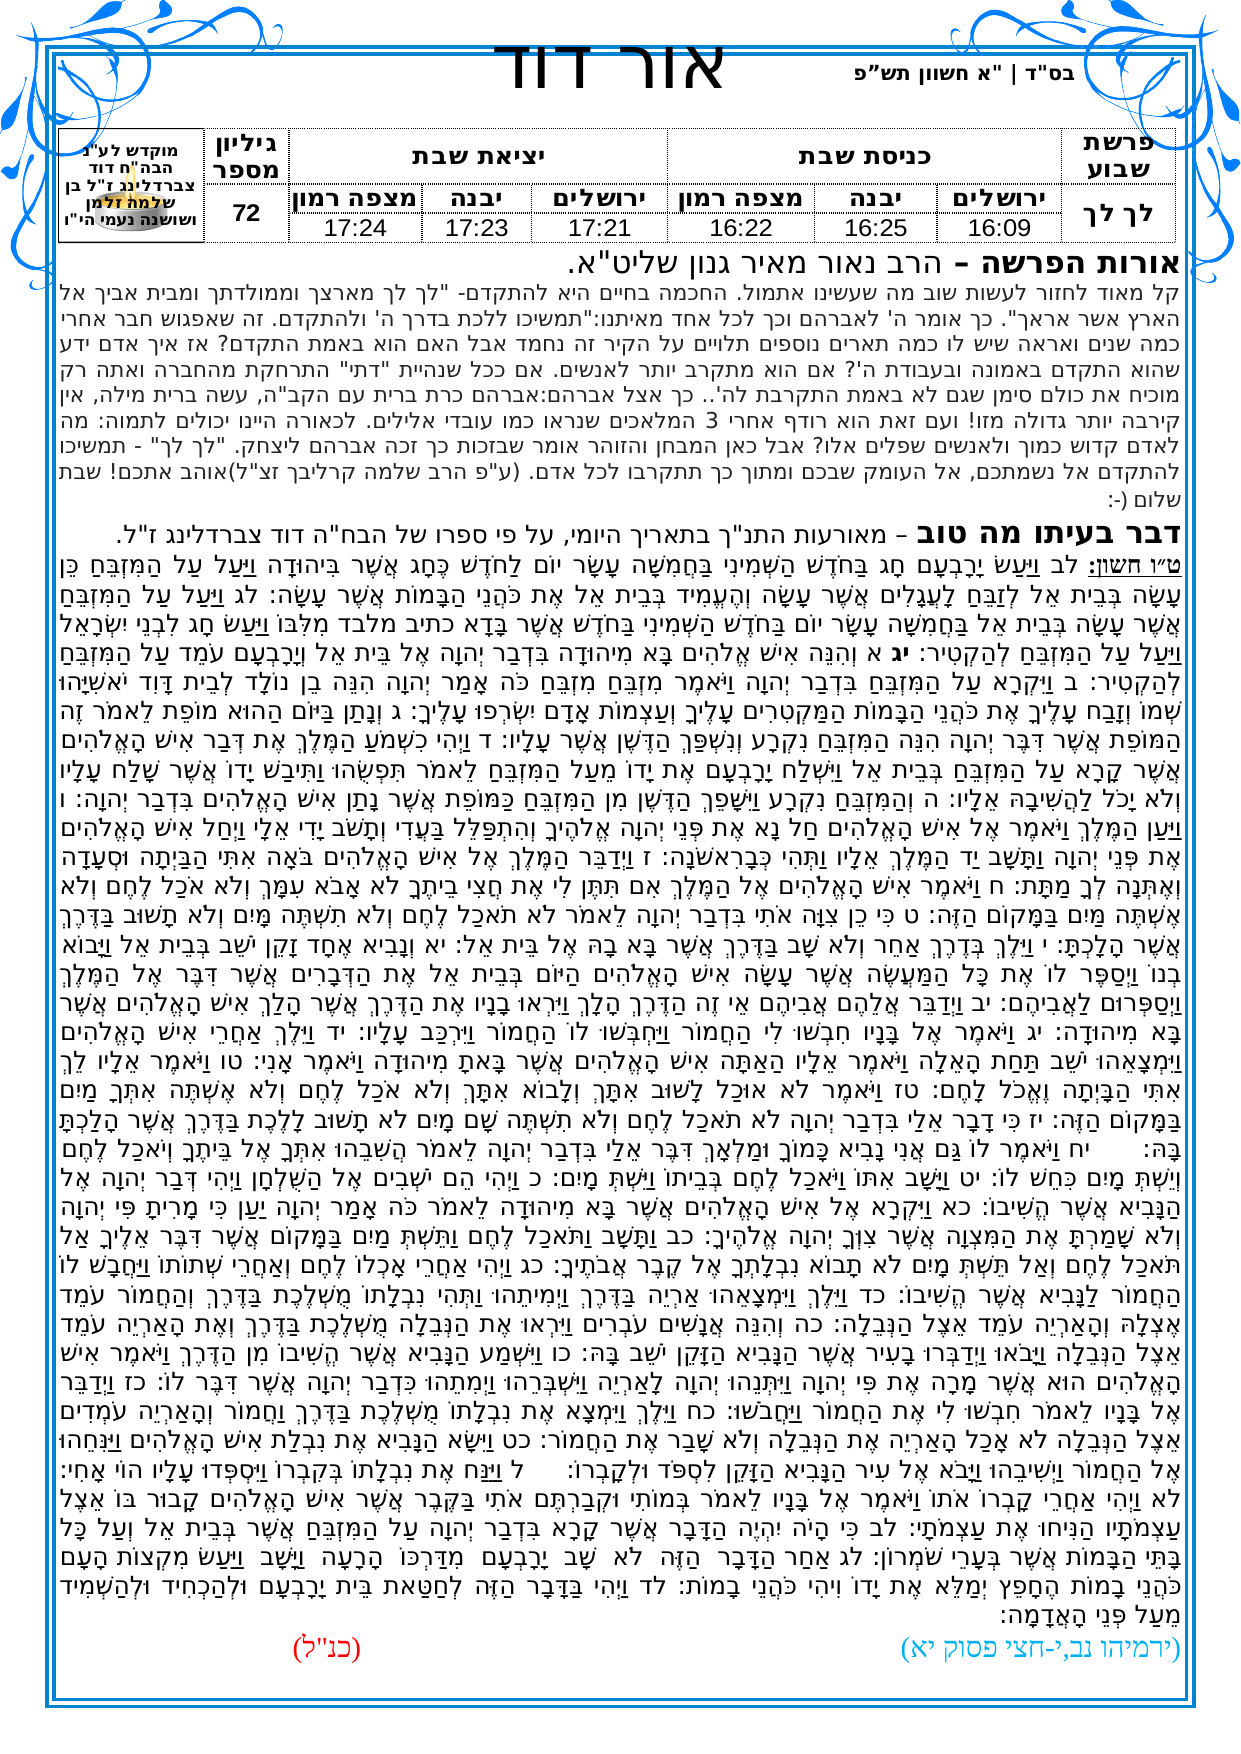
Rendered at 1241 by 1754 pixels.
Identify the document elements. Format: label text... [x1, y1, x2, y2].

text אורות הפרשה – הרב נאור מאיר גנון שליט"א. [283, 119, 950, 280]
picture [950, 0, 1241, 283]
list (ירמיהו נב,י-חצי פסוק יא) (כנ"ל) [59, 1630, 1182, 1663]
picture [56, 56, 283, 290]
picture [0, 0, 283, 290]
text דבר בעיתו מה טוב – מאורעות התנ"ך בתאריך היומי, על פי ספרו של הבח"ה דוד צברדלינג ז"ל. [59, 514, 1182, 551]
text קל מאוד לחזור לעשות שוב מה שעשינו אתמול. החכמה בחיים היא להתקדם- "לך לך מארצך וממולדתך ומבית אביך אל הארץ אשר אראך". כך אומר ה' לאברהם וכך לכל אחד מאיתנו:"תמשיכו ללכת בדרך ה' ולהתקדם. זה שאפגוש חבר אחרי כמה שנים ואראה שיש לו כמה תארים נוספים תלויים על הקיר זה נחמד אבל האם הוא באמת התקדם? אז איך אדם ידע שהוא התקדם באמונה ובעבודת ה'? אם הוא מתקרב יותר לאנשים. אם ככל שנהיית "דתי" התרחקת מהחברה ואתה רק מוכיח את כולם סימן שגם לא באמת התקרבת לה'.. כך אצל אברהם:אברהם כרת ברית עם הקב"ה, עשה ברית מילה, אין קירבה יותר גדולה מזו! ועם זאת הוא רודף אחרי 3 המלאכים שנראו כמו עובדי אלילים. לכאורה היינו יכולים לתמוה: מה לאדם קדוש כמוך ולאנשים שפלים אלו? אבל כאן המבחן והזוהר אומר שבזכות כך זכה אברהם ליצחק. "לך לך" - תמשיכו להתקדם אל נשמתכם, אל העומק שבכם ומתוך כך תתקרבו לכל אדם. (ע"פ הרב שלמה קרליבך זצ"ל)אוהב אתכם! שבת שלום‎:-) ‎ [59, 280, 1182, 514]
picture [49, 49, 283, 290]
list ט״ו חשון: לב וַיַּעַשׂ יָרָבְעָם חָג בַּחֹדֶשׁ הַשְּׁמִינִי בַּחֲמִשָּׁה עָשָׂר יוֹם לַחֹדֶשׁ כֶּחָג אֲשֶׁר בִּיהוּדָה וַיַּעַל עַל הַמִּזְבֵּחַ כֵּן עָשָׂה בְּבֵית אֵל לְזַבֵּחַ לָעֲגָלִים אֲשֶׁר עָשָׂה וְהֶעֱמִיד בְּבֵית אֵל אֶת כֹּהֲנֵי הַבָּמוֹת אֲשֶׁר עָשָׂה: לג וַיַּעַל עַל הַמִּזְבֵּחַ אֲשֶׁר עָשָׂה בְּבֵית אֵל בַּחֲמִשָּׁה עָשָׂר יוֹם בַּחֹדֶשׁ הַשְּׁמִינִי בַּחֹדֶשׁ אֲשֶׁר בָּדָא כתיב מלבד מִלִּבּוֹ וַיַּעַשׂ חָג לִבְנֵי יִשְׂרָאֵל וַיַּעַל עַל הַמִּזְבֵּחַ לְהַקְטִיר: יג א וְהִנֵּה אִישׁ אֱלֹהִים בָּא מִיהוּדָה בִּדְבַר יְהוָה אֶל בֵּית אֵל וְיָרָבְעָם עֹמֵד עַל הַמִּזְבֵּחַ לְהַקְטִיר: ב וַיִּקְרָא עַל הַמִּזְבֵּחַ בִּדְבַר יְהוָה וַיֹּאמֶר מִזְבֵּחַ מִזְבֵּחַ כֹּה אָמַר יְהוָה הִנֵּה בֵן נוֹלָד לְבֵית דָּוִד יֹאשִׁיָּהוּ שְׁמוֹ וְזָבַח עָלֶיךָ אֶת כֹּהֲנֵי הַבָּמוֹת הַמַּקְטִרִים עָלֶיךָ וְעַצְמוֹת אָדָם יִשְׂרְפוּ עָלֶיךָ: ג וְנָתַן בַּיּוֹם הַהוּא מוֹפֵת לֵאמֹר זֶה הַמּוֹפֵת אֲשֶׁר דִּבֶּר יְהוָה הִנֵּה הַמִּזְבֵּחַ נִקְרָע וְנִשְׁפַּךְ הַדֶּשֶׁן אֲשֶׁר עָלָיו: ד וַיְהִי כִשְׁמֹעַ הַמֶּלֶךְ אֶת דְּבַר אִישׁ הָאֱלֹהִים אֲשֶׁר קָרָא עַל הַמִּזְבֵּחַ בְּבֵית אֵל וַיִּשְׁלַח יָרָבְעָם אֶת יָדוֹ מֵעַל הַמִּזְבֵּחַ לֵאמֹר תִּפְשֻׂהוּ וַתִּיבַשׁ יָדוֹ אֲשֶׁר שָׁלַח עָלָיו וְלֹא יָכֹל לַהֲשִׁיבָהּ אֵלָיו: ה וְהַמִּזְבֵּחַ נִקְרָע וַיִּשָּׁפֵךְ הַדֶּשֶׁן מִן הַמִּזְבֵּחַ כַּמּוֹפֵת אֲשֶׁר נָתַן אִישׁ הָאֱלֹהִים בִּדְבַר יְהוָה: ו וַיַּעַן הַמֶּלֶךְ וַיֹּאמֶר אֶל אִישׁ הָאֱלֹהִים חַל נָא אֶת פְּנֵי יְהוָה אֱלֹהֶיךָ וְהִתְפַּלֵּל בַּעֲדִי וְתָשֹׁב יָדִי אֵלָי וַיְחַל אִישׁ הָאֱלֹהִים אֶת פְּנֵי יְהוָה וַתָּשָׁב יַד הַמֶּלֶךְ אֵלָיו וַתְּהִי כְּבָרִאשֹׁנָה: ז וַיְדַבֵּר הַמֶּלֶךְ אֶל אִישׁ הָאֱלֹהִים בֹּאָה אִתִּי הַבַּיְתָה וּסְעָדָה וְאֶתְּנָה לְךָ מַתָּת: ח וַיֹּאמֶר אִישׁ הָאֱלֹהִים אֶל הַמֶּלֶךְ אִם תִּתֶּן לִי אֶת חֲצִי בֵיתֶךָ לֹא אָבֹא עִמָּךְ וְלֹא אֹכַל לֶחֶם וְלֹא אֶשְׁתֶּה מַּיִם בַּמָּקוֹם הַזֶּה: ט כִּי כֵן צִוָּה אֹתִי בִּדְבַר יְהוָה לֵאמֹר לֹא תֹאכַל לֶחֶם וְלֹא תִשְׁתֶּה מָּיִם וְלֹא תָשׁוּב בַּדֶּרֶךְ אֲשֶׁר הָלָכְתָּ: י וַיֵּלֶךְ בְּדֶרֶךְ אַחֵר וְלֹא שָׁב בַּדֶּרֶךְ אֲשֶׁר בָּא בָהּ אֶל בֵּית אֵל: יא וְנָבִיא אֶחָד זָקֵן יֹשֵׁב בְּבֵית אֵל וַיָּבוֹא בְנוֹ וַיְסַפֶּר לוֹ אֶת כָּל הַמַּעֲשֶׂה אֲשֶׁר עָשָׂה אִישׁ הָאֱלֹהִים הַיּוֹם בְּבֵית אֵל אֶת הַדְּבָרִים אֲשֶׁר דִּבֶּר אֶל הַמֶּלֶךְ וַיְסַפְּרוּם לַאֲבִיהֶם: יב וַיְדַבֵּר אֲלֵהֶם אֲבִיהֶם אֵי זֶה הַדֶּרֶךְ הָלָךְ וַיִּרְאוּ בָנָיו אֶת הַדֶּרֶךְ אֲשֶׁר הָלַךְ אִישׁ הָאֱלֹהִים אֲשֶׁר בָּא מִיהוּדָה: יג וַיֹּאמֶר אֶל בָּנָיו חִבְשׁוּ לִי הַחֲמוֹר וַיַּחְבְּשׁוּ לוֹ הַחֲמוֹר וַיִּרְכַּב עָלָיו: יד וַיֵּלֶךְ אַחֲרֵי אִישׁ הָאֱלֹהִים וַיִּמְצָאֵהוּ יֹשֵׁב תַּחַת הָאֵלָה וַיֹּאמֶר אֵלָיו הַאַתָּה אִישׁ הָאֱלֹהִים אֲשֶׁר בָּאתָ מִיהוּדָה וַיֹּאמֶר אָנִי: טו וַיֹּאמֶר אֵלָיו לֵךְ אִתִּי הַבָּיְתָה וֶאֱכֹל לָחֶם: טז וַיֹּאמֶר לֹא אוּכַל לָשׁוּב אִתָּךְ וְלָבוֹא אִתָּךְ וְלֹא אֹכַל לֶחֶם וְלֹא אֶשְׁתֶּה אִתְּךָ מַיִם בַּמָּקוֹם הַזֶּה: יז כִּי דָבָר אֵלַי בִּדְבַר יְהוָה לֹא תֹאכַל לֶחֶם וְלֹא תִשְׁתֶּה שָׁם מָיִם לֹא תָשׁוּב לָלֶכֶת בַּדֶּרֶךְ אֲשֶׁר הָלַכְתָּ בָּהּ: יח וַיֹּאמֶר לוֹ גַּם אֲנִי נָבִיא כָּמוֹךָ וּמַלְאָךְ דִּבֶּר אֵלַי בִּדְבַר יְהוָה לֵאמֹר הֲשִׁבֵהוּ אִתְּךָ אֶל בֵּיתֶךָ וְיֹאכַל לֶחֶם וְיֵשְׁתְּ מָיִם כִּחֵשׁ לוֹ: יט וַיָּשָׁב אִתּוֹ וַיֹּאכַל לֶחֶם בְּבֵיתוֹ וַיֵּשְׁתְּ מָיִם: כ וַיְהִי הֵם יֹשְׁבִים אֶל הַשֻּׁלְחָן וַיְהִי דְּבַר יְהוָה אֶל הַנָּבִיא אֲשֶׁר הֱשִׁיבוֹ: כא וַיִּקְרָא אֶל אִישׁ הָאֱלֹהִים אֲשֶׁר בָּא מִיהוּדָה לֵאמֹר כֹּה אָמַר יְהוָה יַעַן כִּי מָרִיתָ פִּי יְהוָה וְלֹא שָׁמַרְתָּ אֶת הַמִּצְוָה אֲשֶׁר צִוְּךָ יְהוָה אֱלֹהֶיךָ: כב וַתָּשָׁב וַתֹּאכַל לֶחֶם וַתֵּשְׁתְּ מַיִם בַּמָּקוֹם אֲשֶׁר דִּבֶּר אֵלֶיךָ אַל תֹּאכַל לֶחֶם וְאַל תֵּשְׁתְּ מָיִם לֹא תָבוֹא נִבְלָתְךָ אֶל קֶבֶר אֲבֹתֶיךָ: כג וַיְהִי אַחֲרֵי אָכְלוֹ לֶחֶם וְאַחֲרֵי שְׁתוֹתוֹ וַיַּחֲבָשׁ לוֹ הַחֲמוֹר לַנָּבִיא אֲשֶׁר הֱשִׁיבוֹ: כד וַיֵּלֶךְ וַיִּמְצָאֵהוּ אַרְיֵה בַּדֶּרֶךְ וַיְמִיתֵהוּ וַתְּהִי נִבְלָתוֹ מֻשְׁלֶכֶת בַּדֶּרֶךְ וְהַחֲמוֹר עֹמֵד אֶצְלָהּ וְהָאַרְיֵה עֹמֵד אֵצֶל הַנְּבֵלָה: כה וְהִנֵּה אֲנָשִׁים עֹבְרִים וַיִּרְאוּ אֶת הַנְּבֵלָה מֻשְׁלֶכֶת בַּדֶּרֶךְ וְאֶת הָאַרְיֵה עֹמֵד אֵצֶל הַנְּבֵלָה וַיָּבֹאוּ וַיְדַבְּרוּ בָעִיר אֲשֶׁר הַנָּבִיא הַזָּקֵן יֹשֵׁב בָּהּ: כו וַיִּשְׁמַע הַנָּבִיא אֲשֶׁר הֱשִׁיבוֹ מִן הַדֶּרֶךְ וַיֹּאמֶר אִישׁ הָאֱלֹהִים הוּא אֲשֶׁר מָרָה אֶת פִּי יְהוָה וַיִּתְּנֵהוּ יְהוָה לָאַרְיֵה וַיִּשְׁבְּרֵהוּ וַיְמִתֵהוּ כִּדְבַר יְהוָה אֲשֶׁר דִּבֶּר לוֹ: כז וַיְדַבֵּר אֶל בָּנָיו לֵאמֹר חִבְשׁוּ לִי אֶת הַחֲמוֹר וַיַּחֲבֹשׁוּ: כח וַיֵּלֶךְ וַיִּמְצָא אֶת נִבְלָתוֹ מֻשְׁלֶכֶת בַּדֶּרֶךְ וַחֲמוֹר וְהָאַרְיֵה עֹמְדִים אֵצֶל הַנְּבֵלָה לֹא אָכַל הָאַרְיֵה אֶת הַנְּבֵלָה וְלֹא שָׁבַר אֶת הַחֲמוֹר: כט וַיִּשָּׂא הַנָּבִיא אֶת נִבְלַת אִישׁ הָאֱלֹהִים וַיַּנִּחֵהוּ אֶל הַחֲמוֹר וַיְשִׁיבֵהוּ וַיָּבֹא אֶל עִיר הַנָּבִיא הַזָּקֵן לִסְפֹּד וּלְקָבְרוֹ: ל וַיַּנַּח אֶת נִבְלָתוֹ בְּקִבְרוֹ וַיִּסְפְּדוּ עָלָיו הוֹי אָחִי: לא וַיְהִי אַחֲרֵי קָבְרוֹ אֹתוֹ וַיֹּאמֶר אֶל בָּנָיו לֵאמֹר בְּמוֹתִי וּקְבַרְתֶּם אֹתִי בַּקֶּבֶר אֲשֶׁר אִישׁ הָאֱלֹהִים קָבוּר בּוֹ אֵצֶל עַצְמֹתָיו הַנִּיחוּ אֶת עַצְמֹתָי: לב כִּי הָיֹה יִהְיֶה הַדָּבָר אֲשֶׁר קָרָא בִּדְבַר יְהוָה עַל הַמִּזְבֵּחַ אֲשֶׁר בְּבֵית אֵל וְעַל כָּל בָּתֵּי הַבָּמוֹת אֲשֶׁר בְּעָרֵי שֹׁמְרוֹן: לג אַחַר הַדָּבָר הַזֶּה לֹא שָׁב יָרָבְעָם מִדַּרְכּוֹ הָרָעָה וַיָּשָׁב וַיַּעַשׂ מִקְצוֹת הָעָם כֹּהֲנֵי בָמוֹת הֶחָפֵץ יְמַלֵּא אֶת יָדוֹ וִיהִי כֹּהֲנֵי בָמוֹת: לד וַיְהִי בַּדָּבָר הַזֶּה לְחַטַּאת בֵּית יָרָבְעָם וּלְהַכְחִיד וּלְהַשְׁמִיד מֵעַל פְּנֵי הָאֲדָמָה: [59, 551, 1182, 1630]
